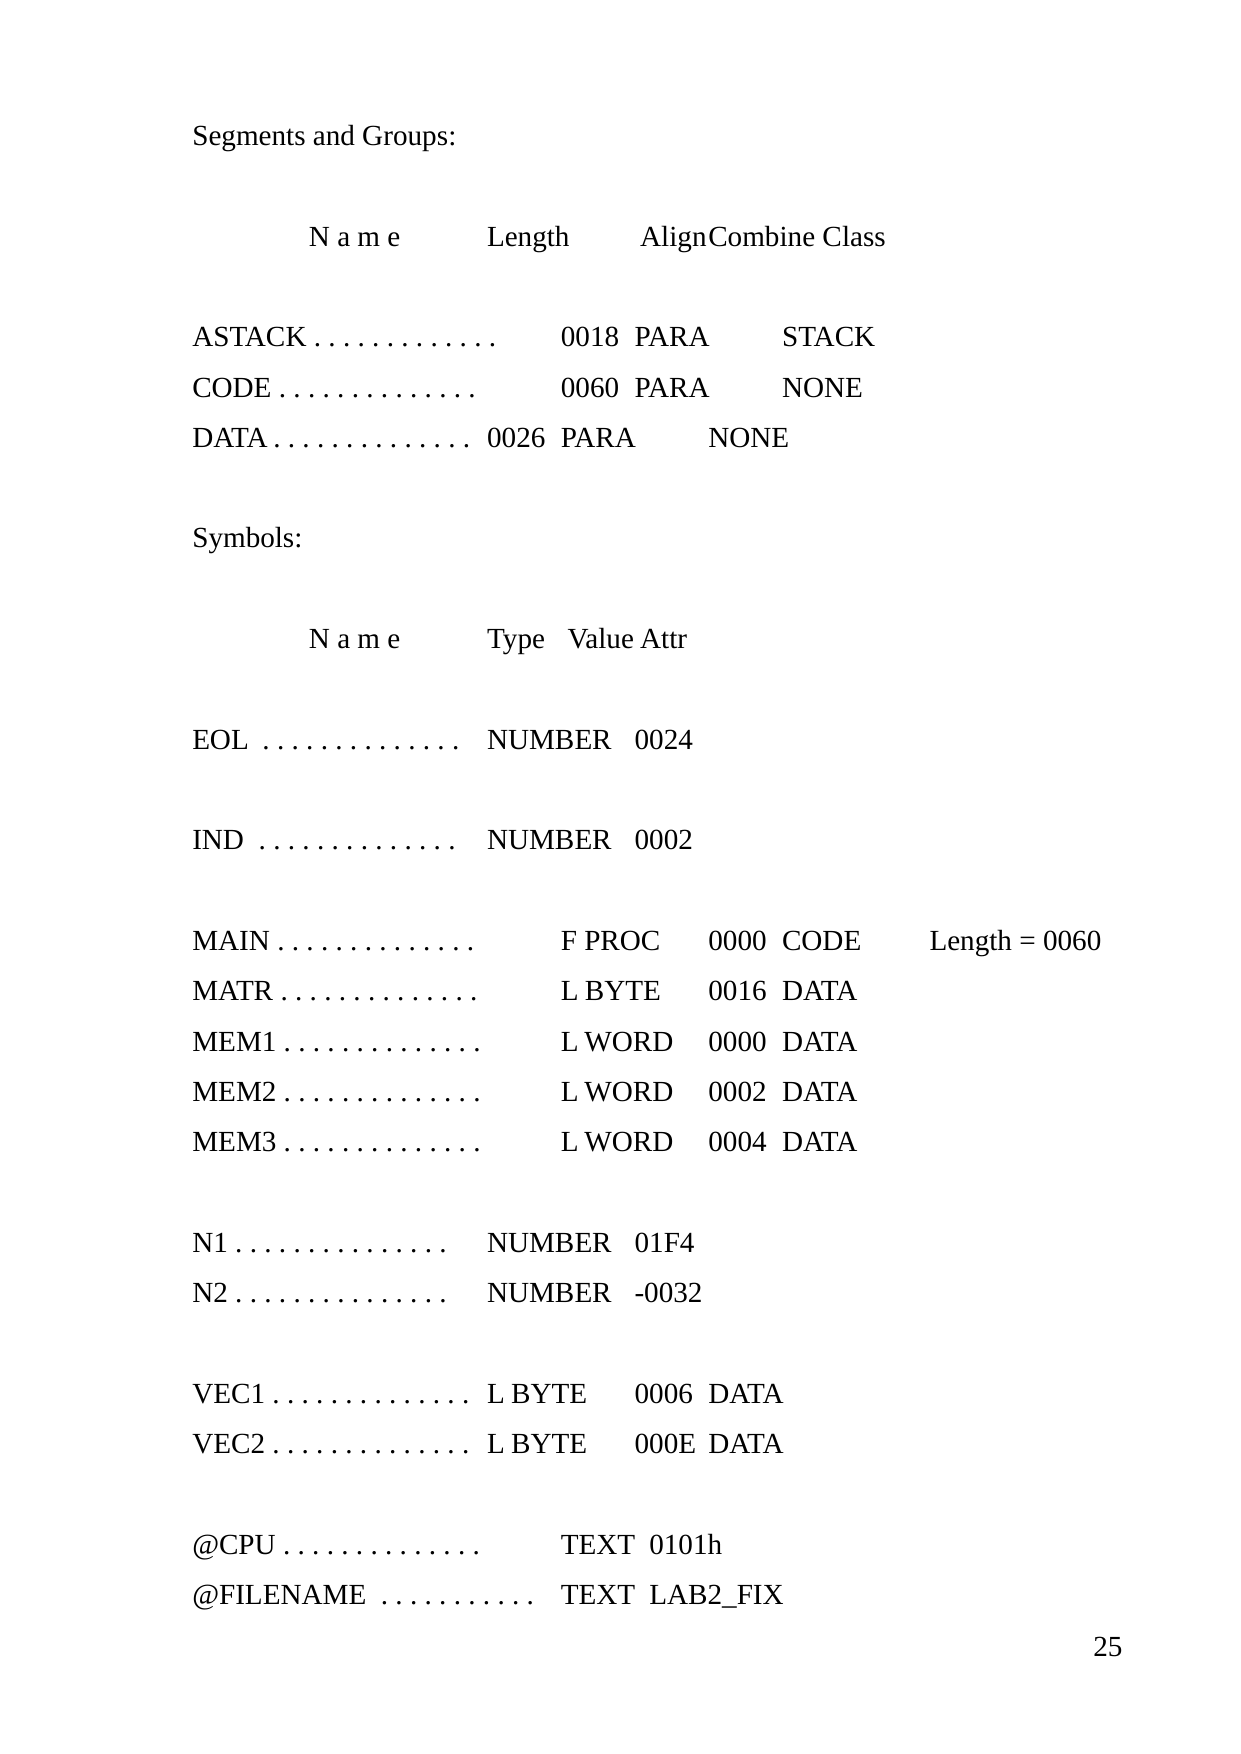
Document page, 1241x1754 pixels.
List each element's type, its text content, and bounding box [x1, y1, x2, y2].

text ASTACK . . . . . . . . . . . . . 0018 PARA STACK [118, 319, 1122, 353]
text N1 . . . . . . . . . . . . . . . NUMBER 01F4 [118, 1225, 1122, 1258]
text @CPU . . . . . . . . . . . . . . TEXT 0101h [118, 1527, 1122, 1560]
text @FILENAME . . . . . . . . . . . TEXT LAB2_FIX [118, 1577, 1122, 1611]
text MAIN . . . . . . . . . . . . . . F PROC 0000 CODE Length = 0060 [118, 923, 1122, 957]
text EOL . . . . . . . . . . . . . . NUMBER 0024 [118, 722, 1122, 755]
text MEM1 . . . . . . . . . . . . . . L WORD 0000 DATA [118, 1024, 1122, 1057]
text MATR . . . . . . . . . . . . . . L BYTE 0016 DATA [118, 973, 1122, 1007]
text Symbols: [118, 521, 1122, 554]
text VEC1 . . . . . . . . . . . . . . L BYTE 0006 DATA [118, 1376, 1122, 1409]
text MEM3 . . . . . . . . . . . . . . L WORD 0004 DATA [118, 1124, 1122, 1158]
text N a m e Length Align Combine Class [118, 219, 1122, 252]
text DATA . . . . . . . . . . . . . . 0026 PARA NONE [118, 420, 1122, 453]
text CODE . . . . . . . . . . . . . . 0060 PARA NONE [118, 370, 1122, 403]
text N a m e Type Value Attr [118, 621, 1122, 655]
text VEC2 . . . . . . . . . . . . . . L BYTE 000E DATA [118, 1426, 1122, 1460]
text Segments and Groups: [118, 118, 1122, 152]
text MEM2 . . . . . . . . . . . . . . L WORD 0002 DATA [118, 1074, 1122, 1108]
text IND . . . . . . . . . . . . . . NUMBER 0002 [118, 822, 1122, 856]
text N2 . . . . . . . . . . . . . . . NUMBER -0032 [118, 1275, 1122, 1309]
